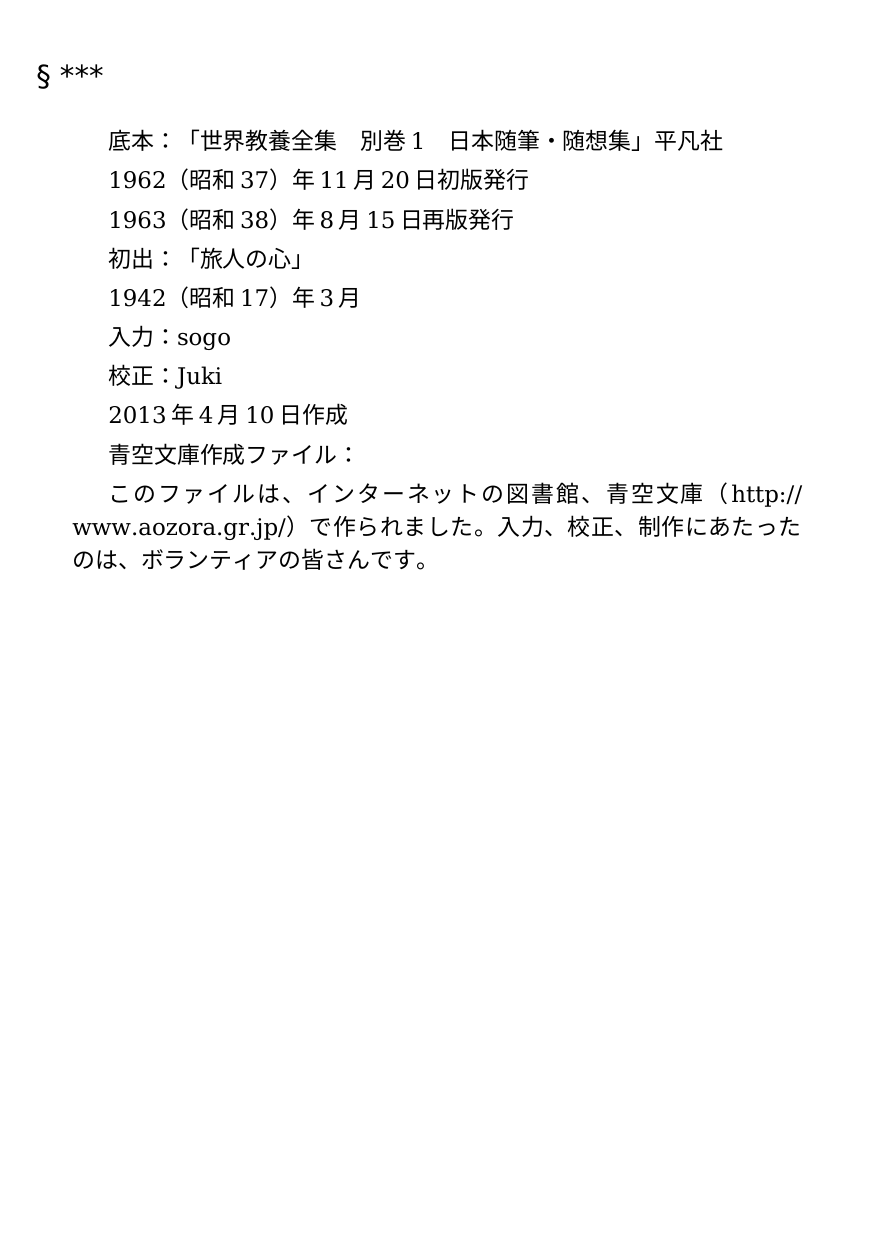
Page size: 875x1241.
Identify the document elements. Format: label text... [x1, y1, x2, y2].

subtitle § *** [36, 60, 838, 94]
text 校正：Juki [72, 358, 802, 391]
text 初出：「旅人の心」 [72, 241, 802, 274]
text 2013年4月10日作成 [72, 397, 802, 431]
text 1962（昭和37）年11月20日初版発行 [72, 162, 802, 196]
text 1963（昭和38）年8月15日再版発行 [72, 202, 802, 235]
text 青空文庫作成ファイル： [72, 437, 802, 470]
text 入力：sogo [72, 319, 802, 352]
text 1942（昭和17）年3月 [72, 280, 802, 313]
text このファイルは、インターネットの図書館、青空文庫（http://www.aozora.gr.jp/）で作られました。入力、校正、制作にあたったのは、ボランティアの皆さんです。 [72, 476, 802, 575]
text 底本：「世界教養全集 別巻1 日本随筆・随想集」平凡社 [72, 123, 802, 156]
